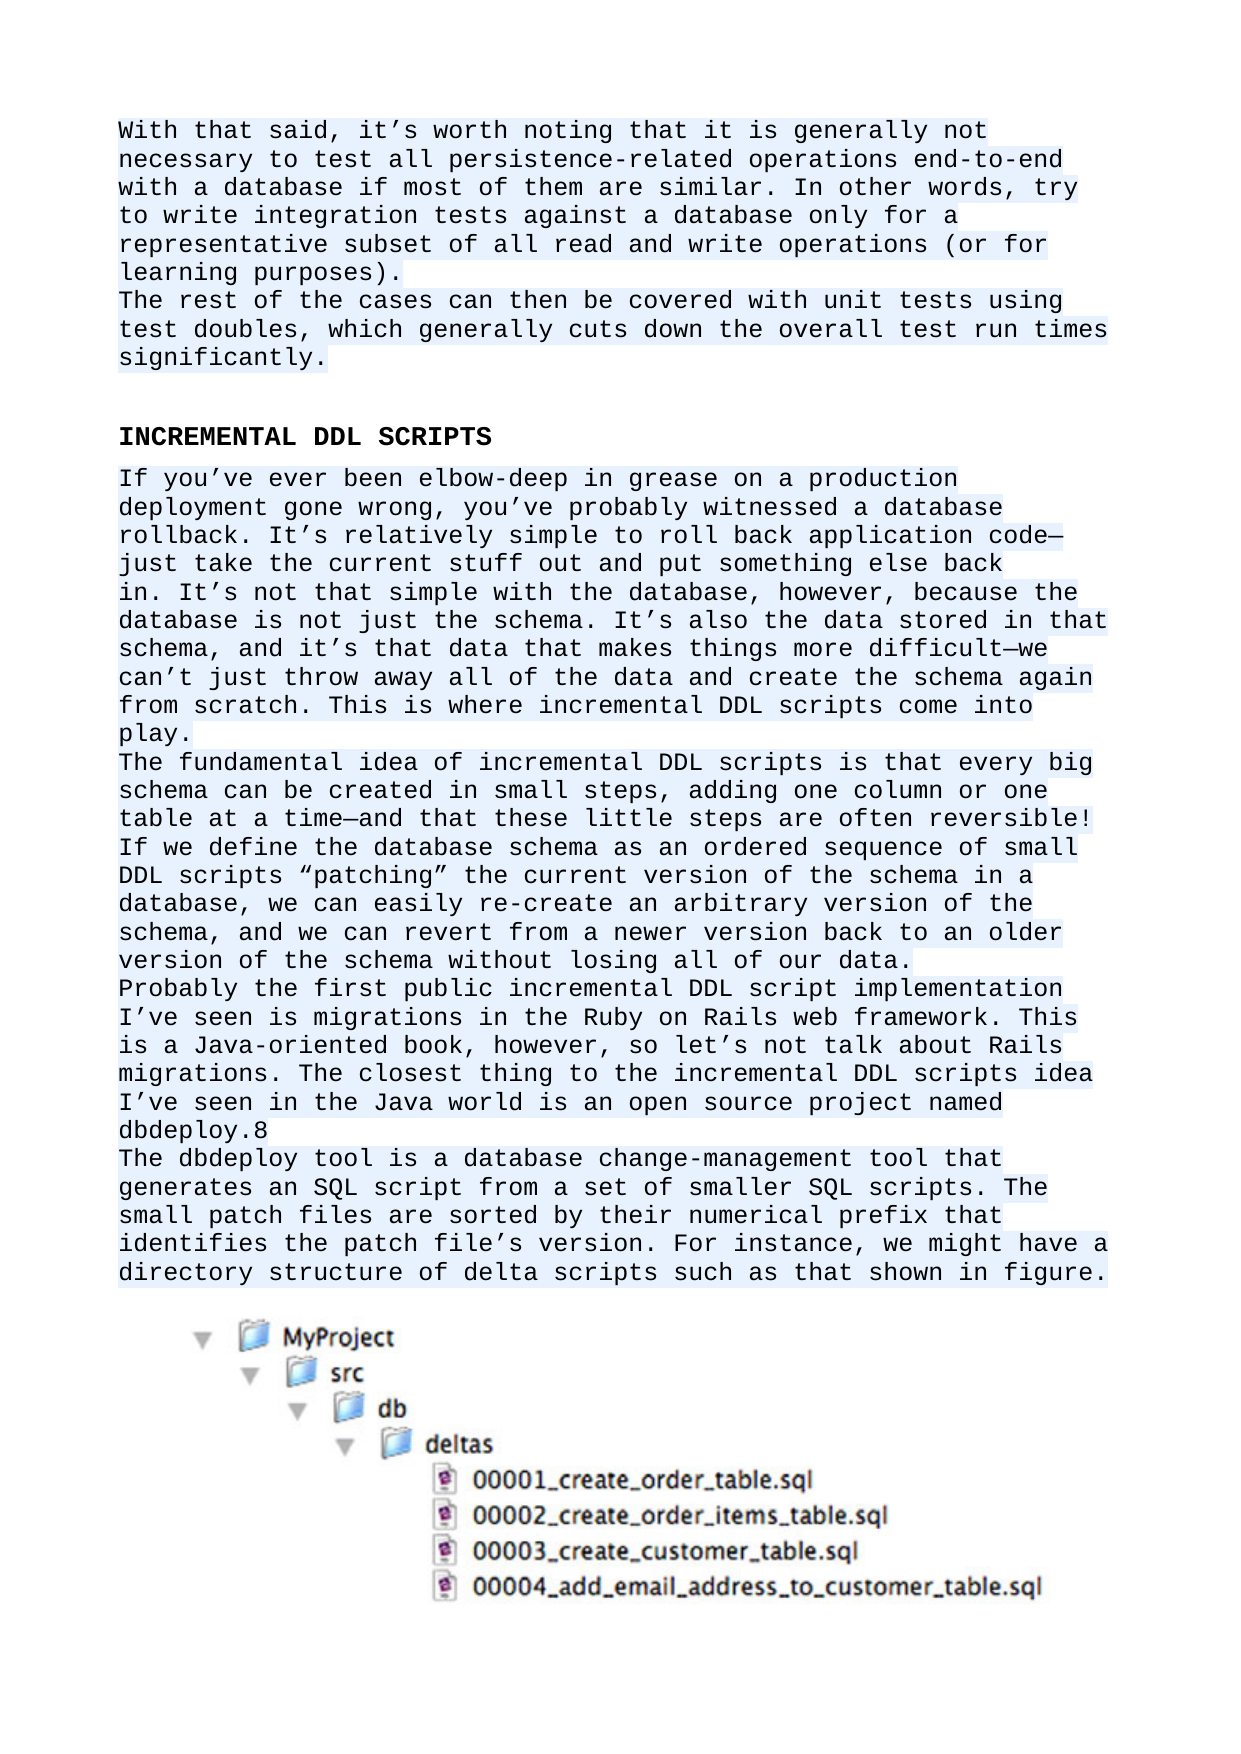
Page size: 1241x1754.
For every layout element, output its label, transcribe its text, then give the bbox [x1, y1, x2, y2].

text The rest of the cases can then be covered with unit tests using test doubles, which generally cuts down the overall test run times significantly. [118, 288, 1122, 373]
text The dbdeploy tool is a database change-management tool that generates an SQL script from a set of smaller SQL scripts. The small patch files are sorted by their numerical prefix that identifies the patch file’s version. For instance, we might have a directory structure of delta scripts such as that shown in figure. [118, 1146, 1122, 1288]
text in. It’s not that simple with the database, however, because the database is not just the schema. It’s also the data stored in that schema, and it’s that data that makes things more difficult—we can’t just throw away all of the data and create the schema again from scratch. This is where incremental DDL scripts come into play. [118, 579, 1122, 749]
subtitle INCREMENTAL DDL SCRIPTS [118, 423, 1122, 453]
picture [190, 1316, 1050, 1609]
text With that said, it’s worth noting that it is generally not necessary to test all persistence-related operations end-to-end with a database if most of them are similar. In other words, try to write integration tests against a database only for a representative subset of all read and write operations (or for learning purposes). [118, 118, 1122, 288]
text If you’ve ever been elbow-deep in grease on a production deployment gone wrong, you’ve probably witnessed a database rollback. It’s relatively simple to roll back application code—just take the current stuff out and put something else back [118, 466, 1122, 579]
text The fundamental idea of incremental DDL scripts is that every big schema can be created in small steps, adding one column or one table at a time—and that these little steps are often reversible! If we define the database schema as an ordered sequence of small DDL scripts “patching” the current version of the schema in a database, we can easily re-create an arbitrary version of the schema, and we can revert from a newer version back to an older version of the schema without losing all of our data. [118, 749, 1122, 976]
text Probably the first public incremental DDL script implementation I’ve seen is migrations in the Ruby on Rails web framework. This is a Java-oriented book, however, so let’s not talk about Rails migrations. The closest thing to the incremental DDL scripts idea I’ve seen in the Java world is an open source project named dbdeploy.8 [118, 976, 1122, 1146]
